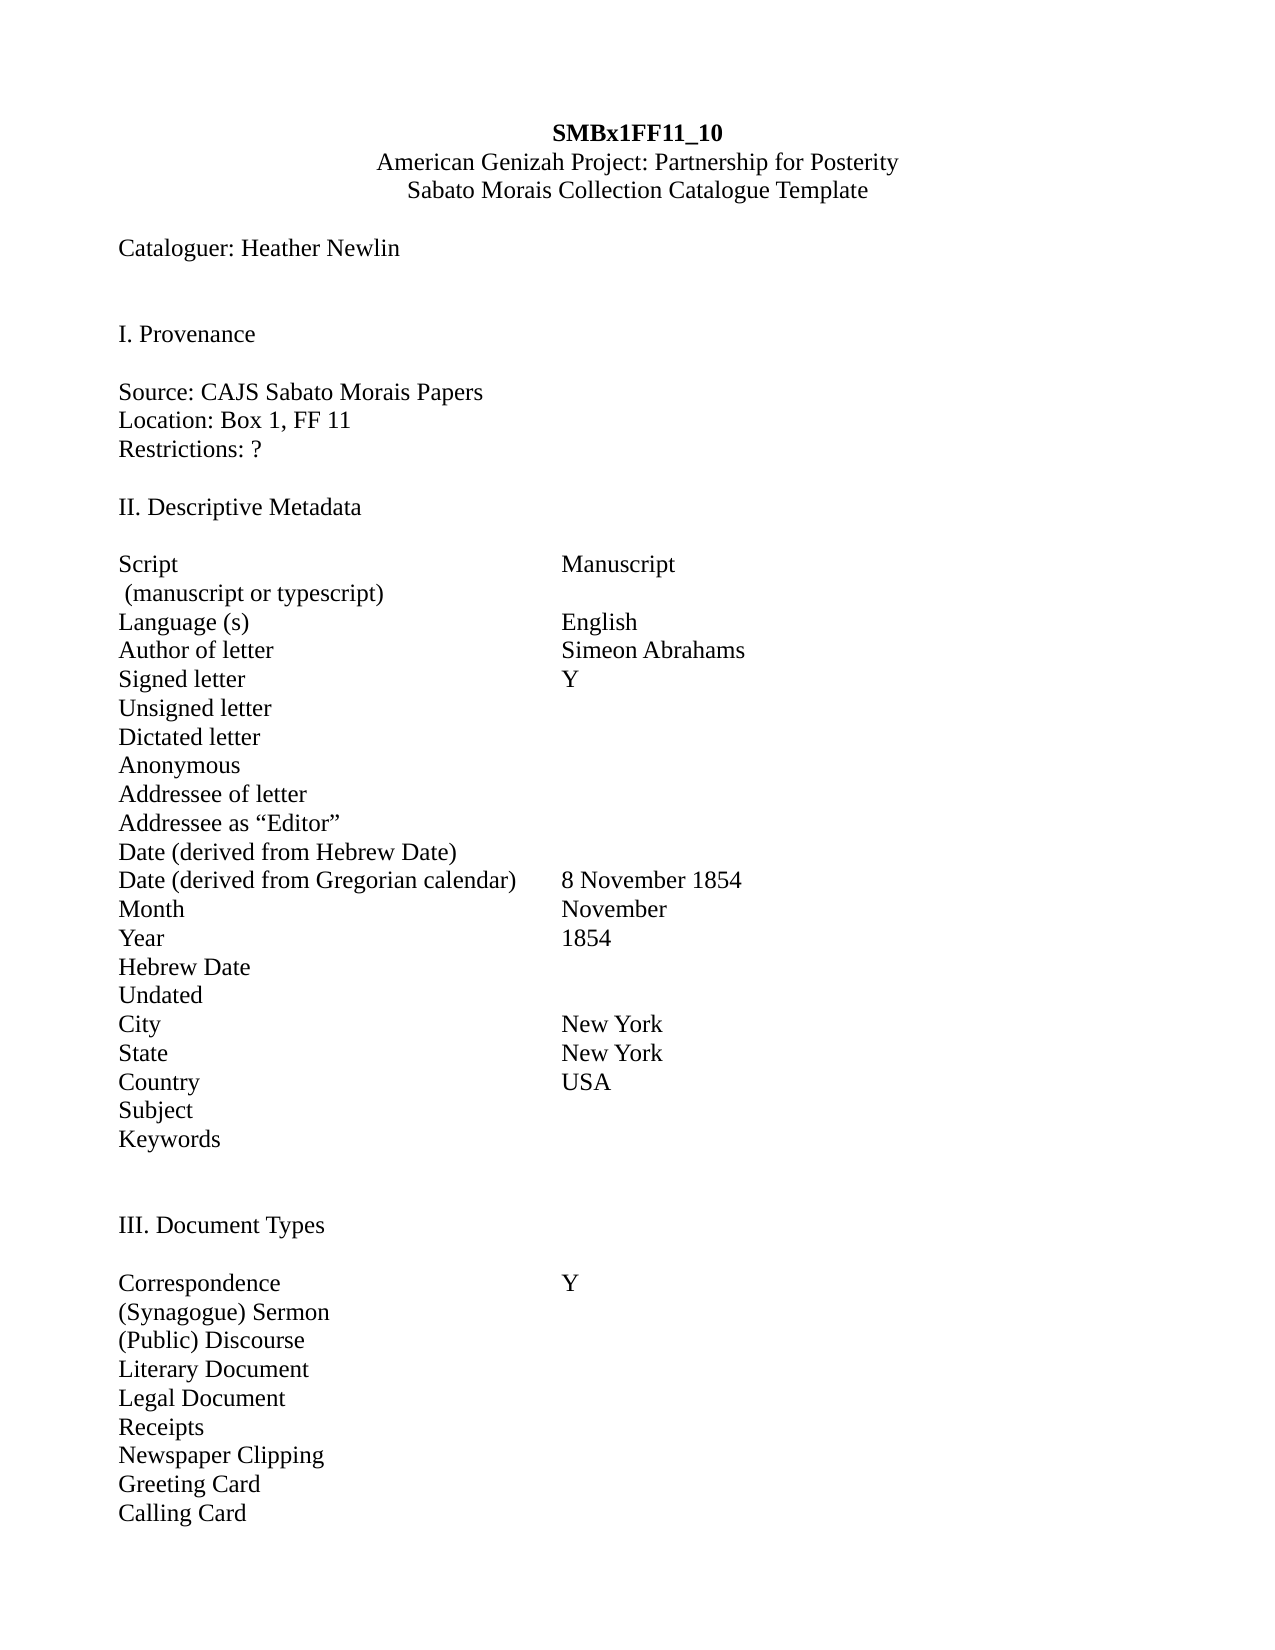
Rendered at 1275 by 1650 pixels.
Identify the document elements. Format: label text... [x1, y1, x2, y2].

text Dictated letter [118, 722, 1157, 751]
text State New York [118, 1038, 1157, 1067]
text Newspaper Clipping [118, 1441, 1157, 1469]
text City New York [118, 1009, 1157, 1038]
text Keywords [118, 1124, 1157, 1153]
text Sabato Morais Collection Catalogue Template [118, 176, 1157, 204]
text SMBx1FF11_10 [118, 118, 1157, 147]
text Legal Document [118, 1383, 1157, 1412]
text Location: Box 1, FF 11 [118, 406, 1157, 434]
text Receipts [118, 1412, 1157, 1441]
text Anonymous [118, 751, 1157, 779]
text Country USA [118, 1067, 1157, 1096]
text Source: CAJS Sabato Morais Papers [118, 377, 1157, 406]
text Calling Card [118, 1498, 1157, 1527]
text Signed letter Y [118, 664, 1157, 693]
text Unsigned letter [118, 693, 1157, 722]
text Hebrew Date [118, 952, 1157, 981]
text II. Descriptive Metadata [118, 492, 1157, 521]
text Restrictions: ? [118, 434, 1157, 463]
text Greeting Card [118, 1469, 1157, 1498]
text Author of letter Simeon Abrahams [118, 636, 1157, 664]
text Month November [118, 894, 1157, 923]
text Addressee as “Editor” [118, 808, 1157, 837]
text (Synagogue) Sermon [118, 1297, 1157, 1326]
text (Public) Discourse [118, 1326, 1157, 1354]
text Date (derived from Gregorian calendar) 8 November 1854 [118, 866, 1157, 894]
text American Genizah Project: Partnership for Posterity [118, 147, 1157, 176]
text Script Manuscript [118, 549, 1157, 578]
text Date (derived from Hebrew Date) [118, 837, 1157, 866]
text III. Document Types [118, 1211, 1157, 1239]
text Cataloguer: Heather Newlin [118, 233, 1157, 262]
text Year 1854 [118, 923, 1157, 952]
text (manuscript or typescript) [118, 578, 1157, 607]
text Addressee of letter [118, 779, 1157, 808]
text Language (s) English [118, 607, 1157, 636]
text Subject [118, 1096, 1157, 1124]
text Correspondence Y [118, 1268, 1157, 1297]
text Undated [118, 981, 1157, 1009]
text I. Provenance [118, 319, 1157, 348]
text Literary Document [118, 1354, 1157, 1383]
